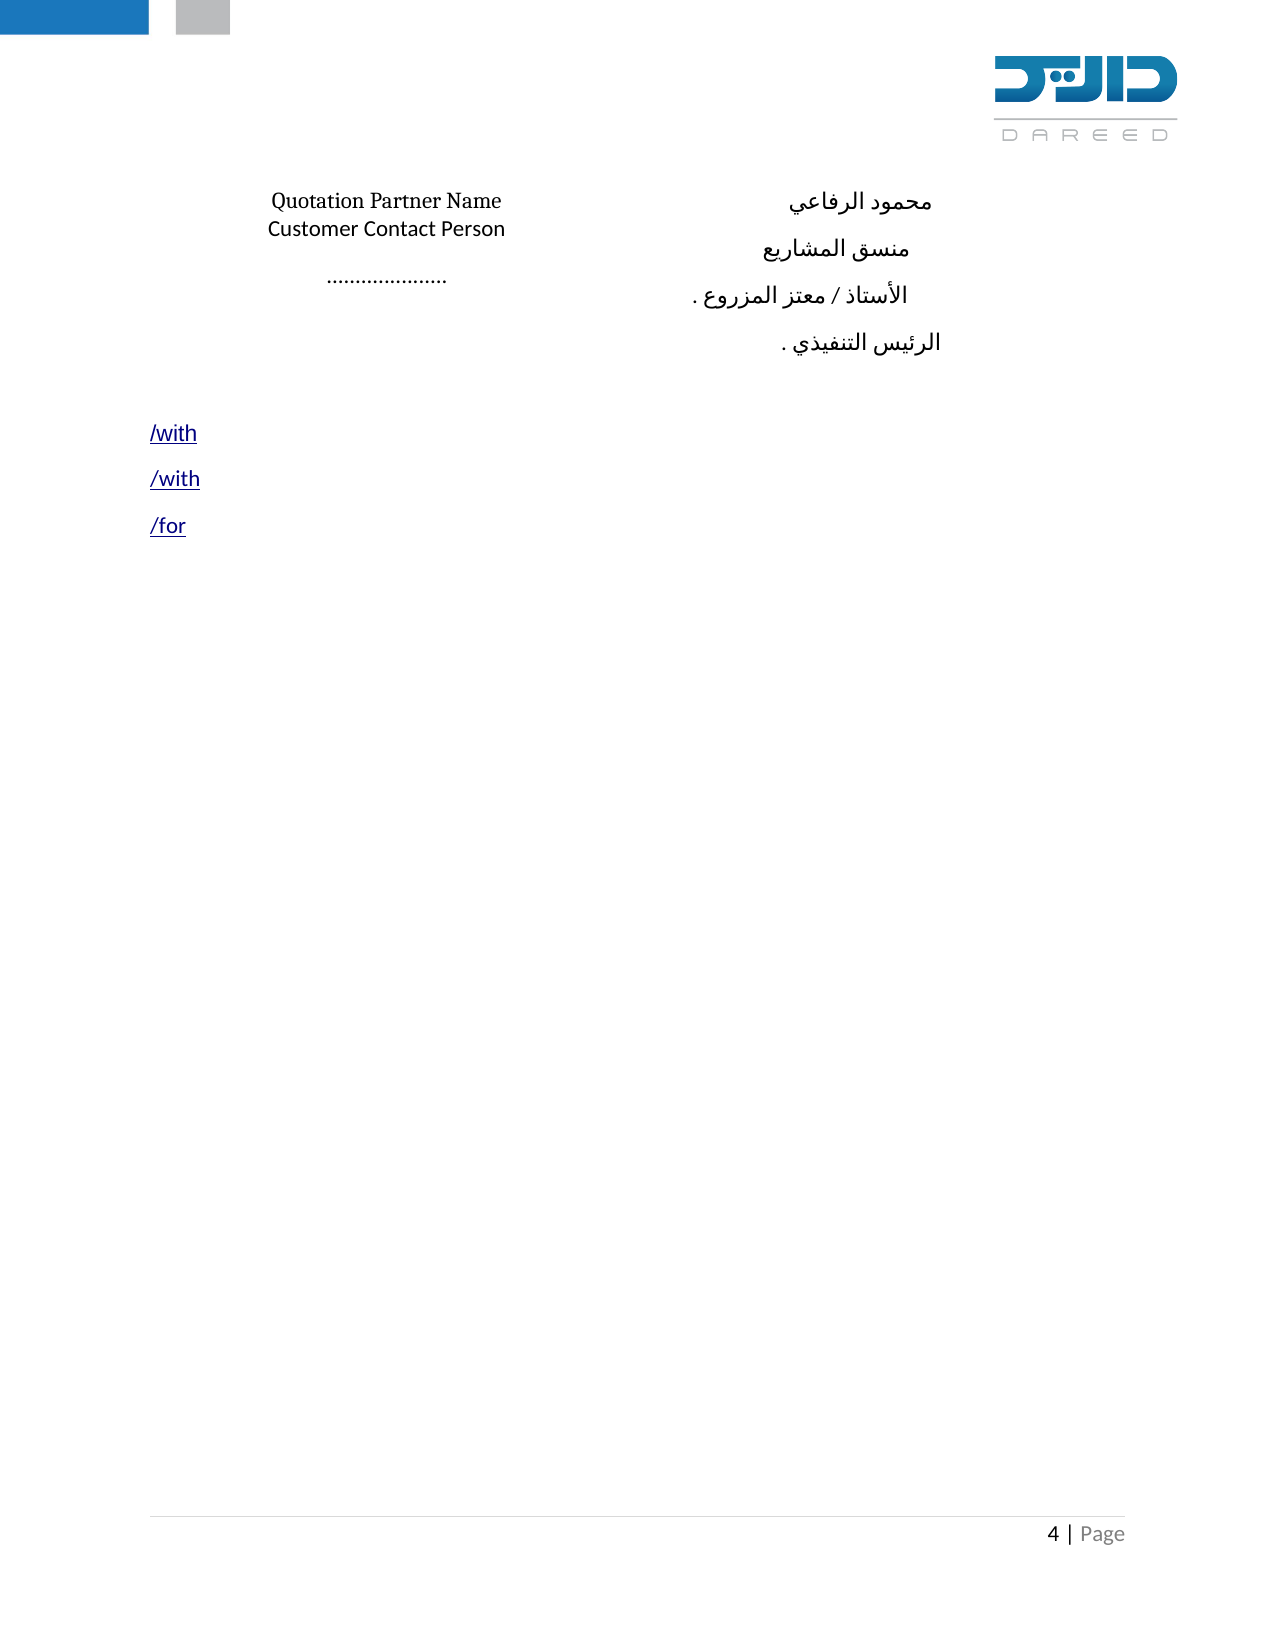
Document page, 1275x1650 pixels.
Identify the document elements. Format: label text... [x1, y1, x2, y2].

text /for [150, 511, 1125, 539]
text /with [150, 420, 1125, 446]
text /with [150, 464, 1125, 492]
table_header شركة داريد لحلول النظافة محمود الرفاعي منسق المشاريع الأستاذ / معتز المزروع . الرئيس التنفيذي . [624, 188, 1097, 373]
picture [993, 56, 1178, 141]
picture [0, 0, 231, 65]
table_header Quotation Partner Name Customer Contact Person ..................... [150, 188, 624, 373]
